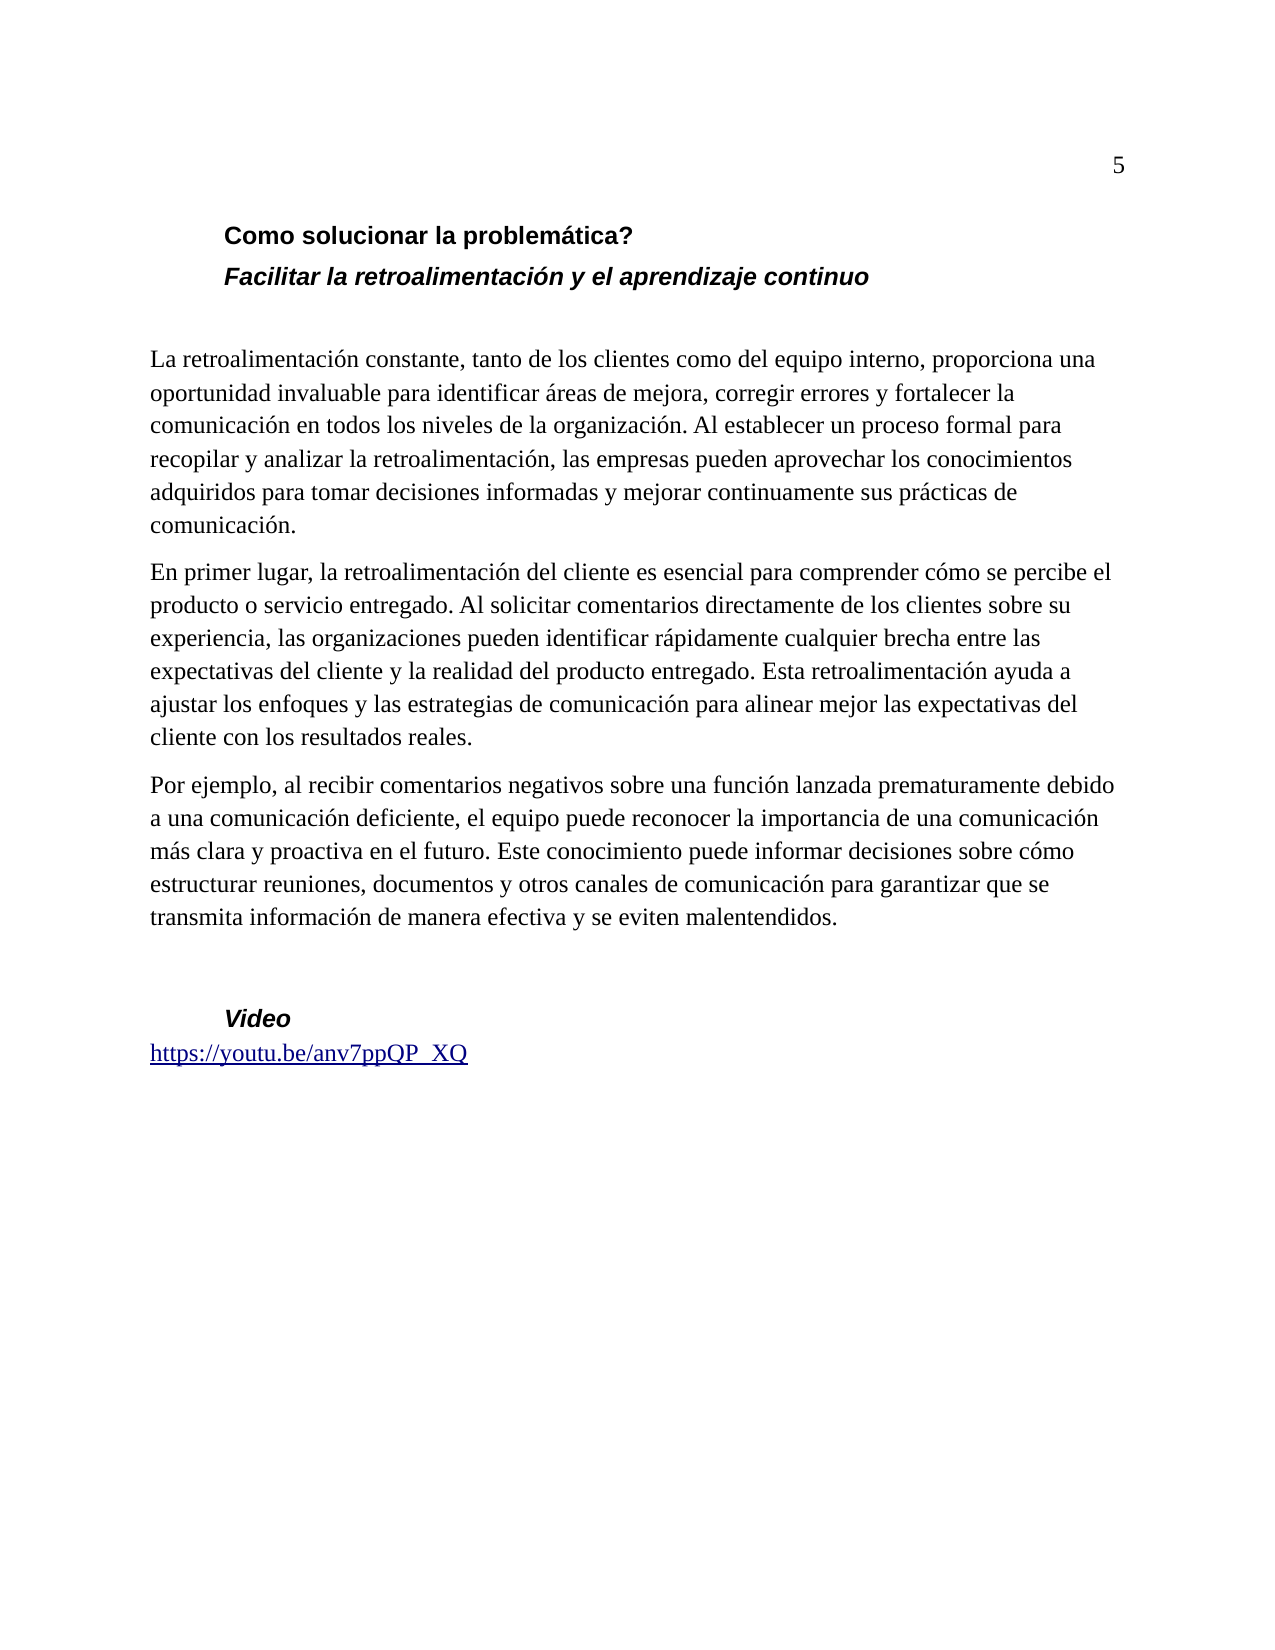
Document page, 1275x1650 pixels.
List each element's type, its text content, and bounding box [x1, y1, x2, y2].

subtitle Como solucionar la problemática? [150, 221, 1125, 249]
text Por ejemplo, al recibir comentarios negativos sobre una función lanzada prematuramente debido a una comunicación deficiente, el equipo puede reconocer la importancia de una comunicación más clara y proactiva en el futuro. Este conocimiento puede informar decisiones sobre cómo estructurar reuniones, documentos y otros canales de comunicación para garantizar que se transmita información de manera efectiva y se eviten malentendidos. [150, 770, 1125, 931]
text La retroalimentación constante, tanto de los clientes como del equipo interno, proporciona una oportunidad invaluable para identificar áreas de mejora, corregir errores y fortalecer la comunicación en todos los niveles de la organización. Al establecer un proceso formal para recopilar y analizar la retroalimentación, las empresas pueden aprovechar los conocimientos adquiridos para tomar decisiones informadas y mejorar continuamente sus prácticas de comunicación. [150, 344, 1125, 538]
subtitle Facilitar la retroalimentación y el aprendizaje continuo [150, 262, 1125, 291]
subtitle Video [150, 1003, 1125, 1032]
text https://youtu.be/anv7ppQP_XQ [150, 1038, 1125, 1067]
text En primer lugar, la retroalimentación del cliente es esencial para comprender cómo se percibe el producto o servicio entregado. Al solicitar comentarios directamente de los clientes sobre su experiencia, las organizaciones pueden identificar rápidamente cualquier brecha entre las expectativas del cliente y la realidad del producto entregado. Esta retroalimentación ayuda a ajustar los enfoques y las estrategias de comunicación para alinear mejor las expectativas del cliente con los resultados reales. [150, 557, 1125, 751]
